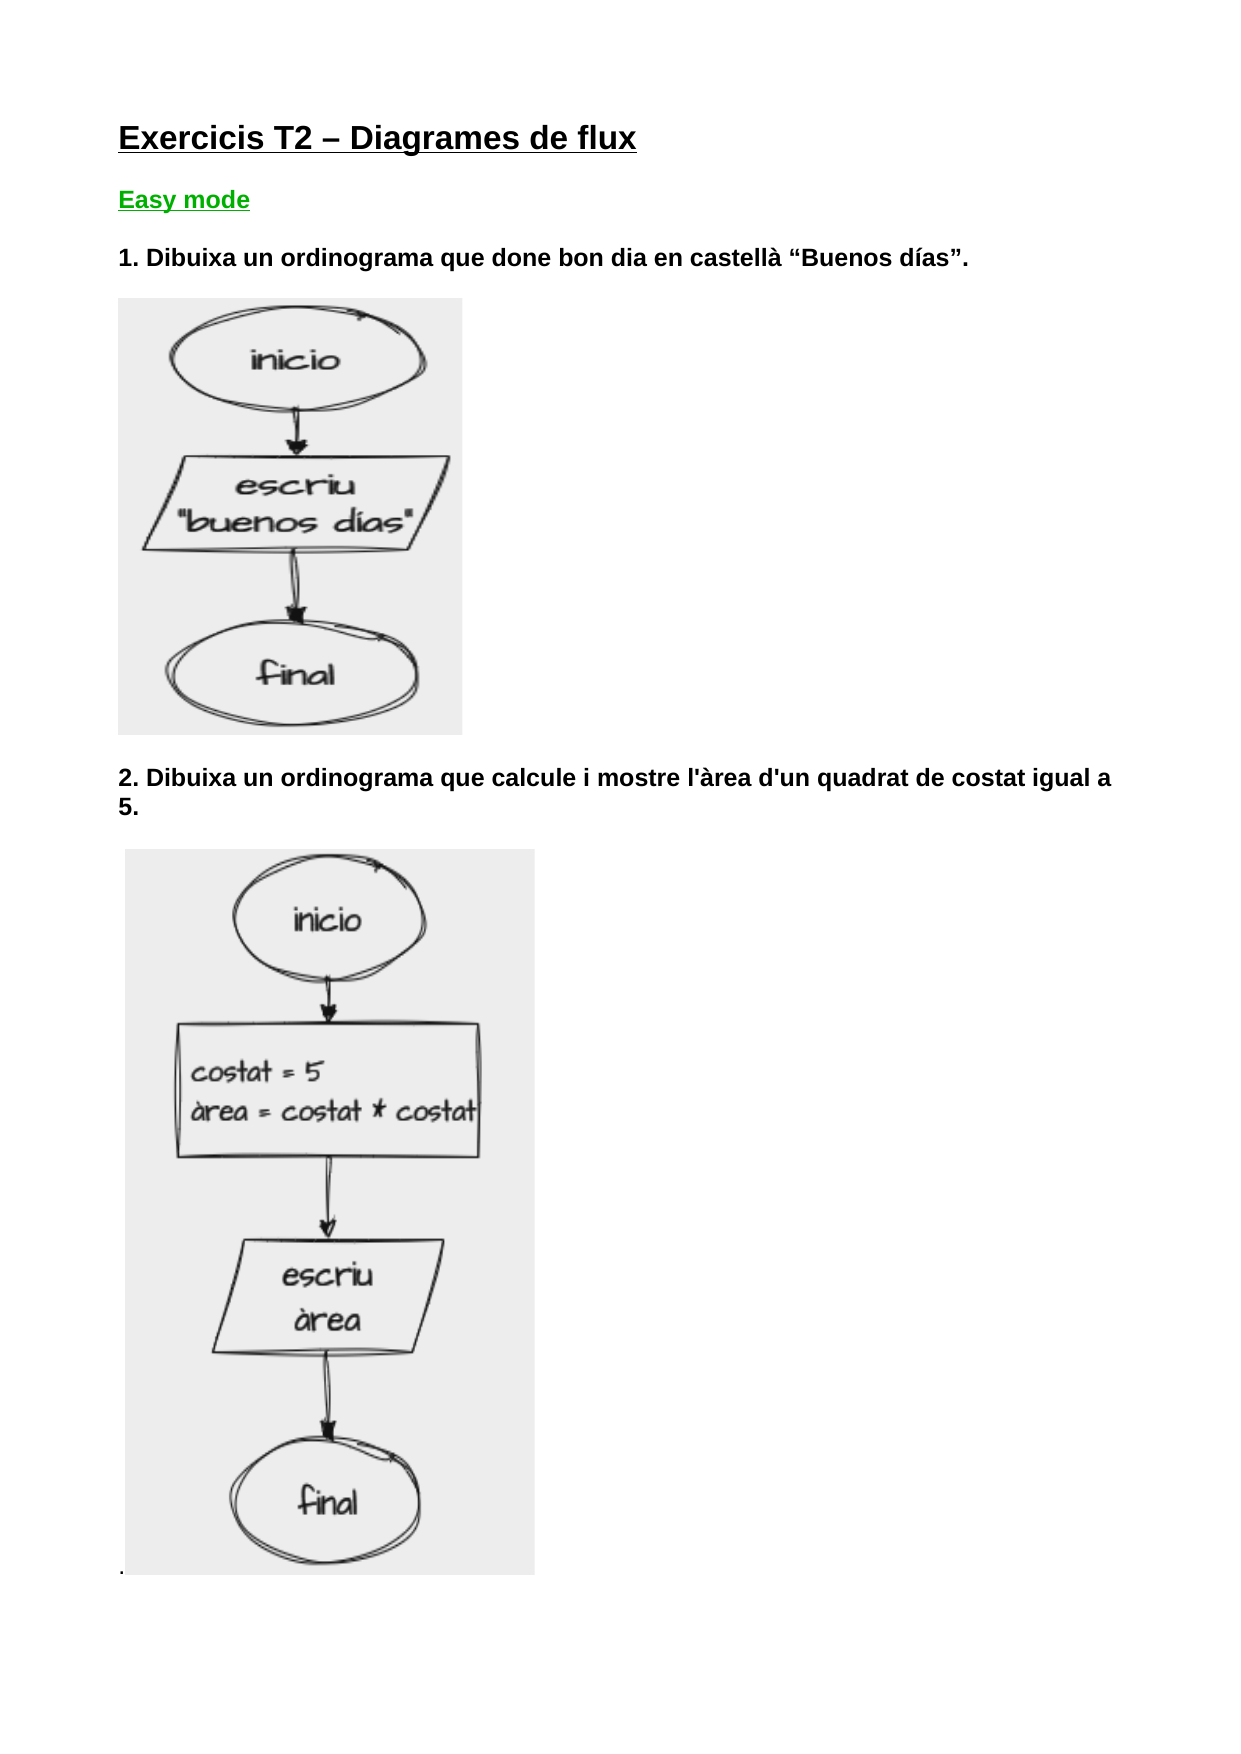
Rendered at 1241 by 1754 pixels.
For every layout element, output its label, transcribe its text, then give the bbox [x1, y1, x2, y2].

picture [118, 298, 463, 735]
text 2. Dibuixa un ordinograma que calcule i mostre l'àrea d'un quadrat de costat igual a 5. [118, 763, 1122, 821]
text . [118, 849, 1122, 1580]
picture [125, 849, 535, 1575]
text Exercicis T2 – Diagrames de flux [118, 118, 1122, 157]
text 1. Dibuixa un ordinograma que done bon dia en castellà “Buenos días”. [118, 243, 1122, 734]
text Easy mode [118, 185, 1122, 214]
